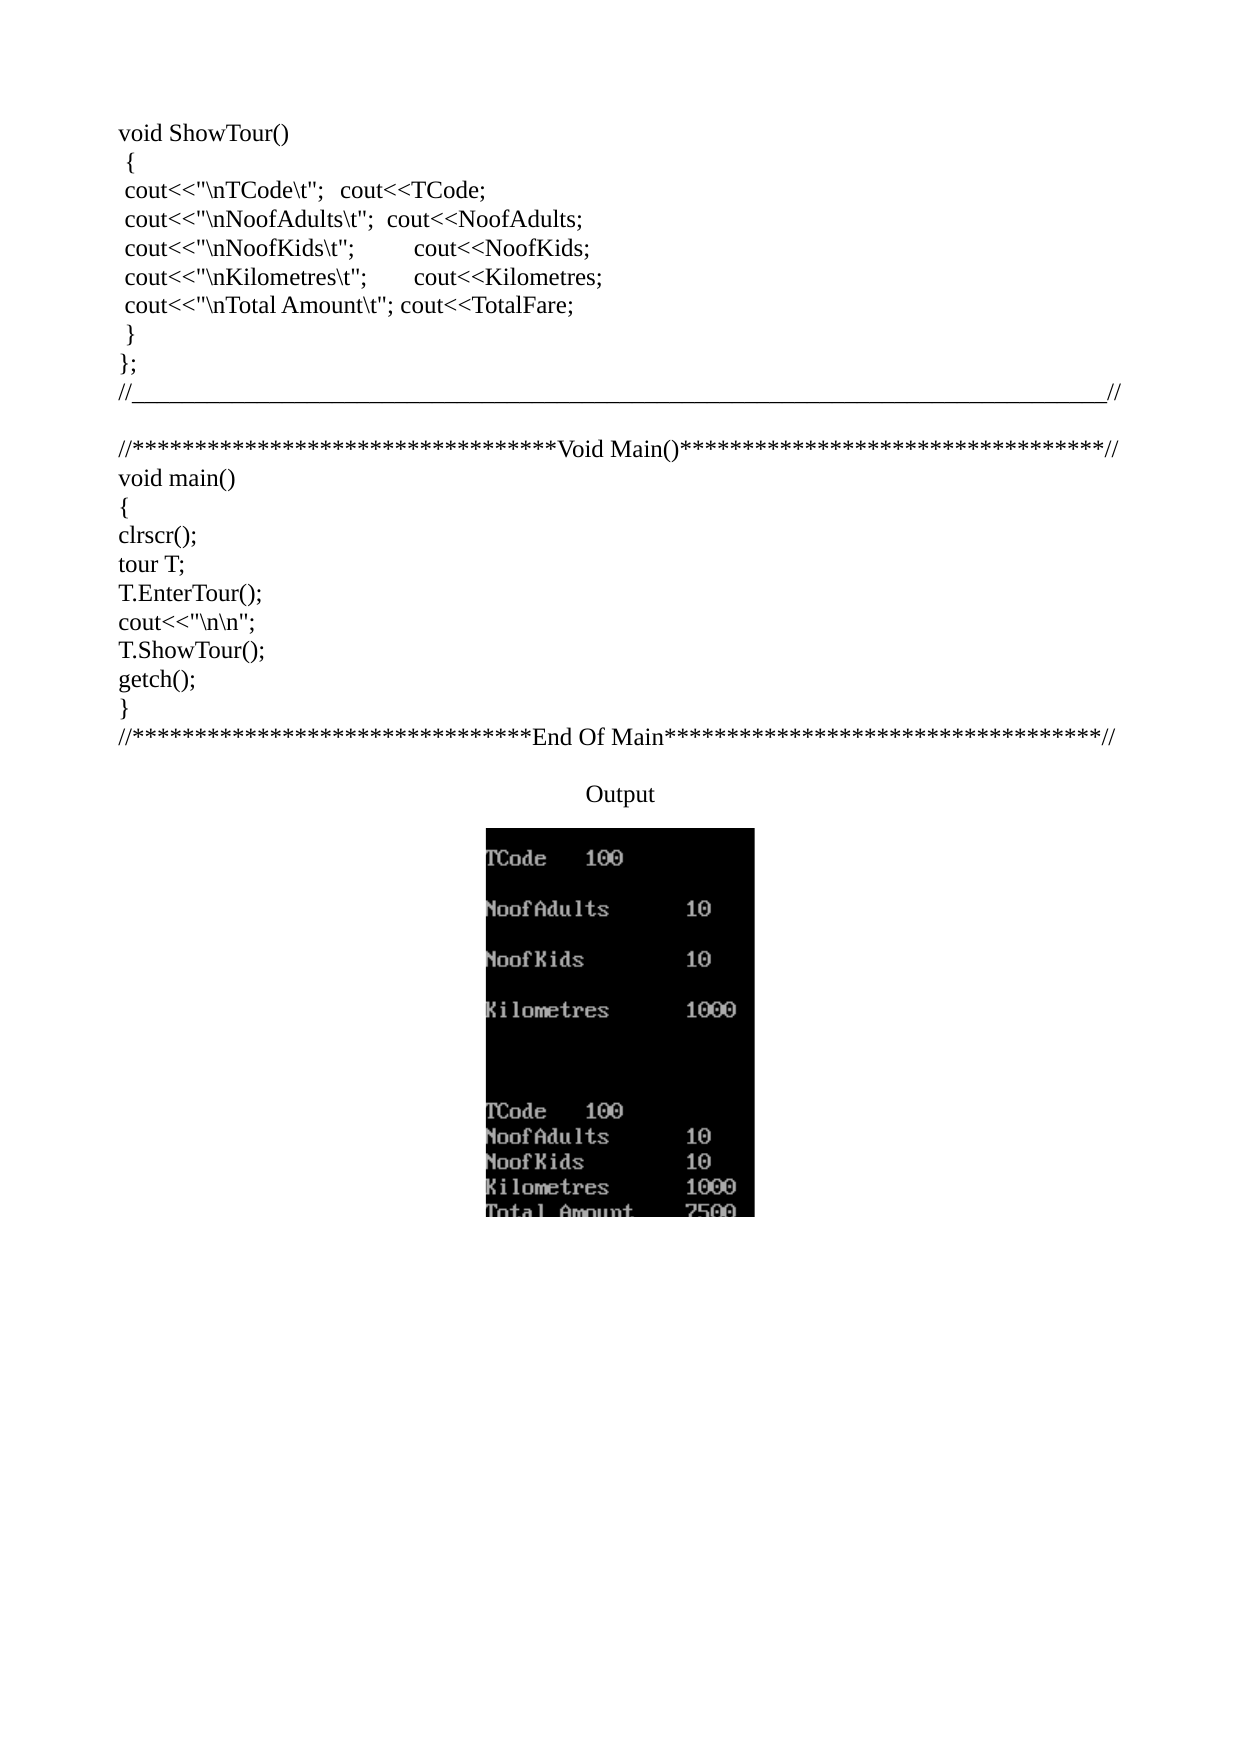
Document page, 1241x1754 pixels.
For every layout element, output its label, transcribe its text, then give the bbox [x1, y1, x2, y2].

text cout<<"\nTotal Amount\t"; cout<<TotalFare; [118, 291, 1122, 319]
text }; [118, 348, 1122, 377]
text tour T; [118, 549, 1122, 578]
text } [118, 319, 1122, 348]
text //**********************************Void Main()**********************************// [118, 434, 1122, 463]
text { [118, 147, 1122, 176]
text //********************************End Of Main***********************************// [118, 722, 1122, 751]
text cout<<"\nNoofAdults\t"; cout<<NoofAdults; [118, 204, 1122, 233]
text T.EnterTour(); [118, 578, 1122, 607]
text getch(); [118, 664, 1122, 693]
text T.ShowTour(); [118, 636, 1122, 664]
text clrscr(); [118, 521, 1122, 549]
text { [118, 492, 1122, 521]
text cout<<"\n\n"; [118, 607, 1122, 636]
text cout<<"\nNoofKids\t"; cout<<NoofKids; [118, 233, 1122, 262]
text Output [118, 779, 1122, 808]
text } [118, 693, 1122, 722]
text void ShowTour() [118, 118, 1122, 147]
text //______________________________________________________________________________// [118, 377, 1122, 406]
text cout<<"\nKilometres\t"; cout<<Kilometres; [118, 262, 1122, 291]
text void main() [118, 463, 1122, 492]
text cout<<"\nTCode\t"; cout<<TCode; [118, 176, 1122, 204]
